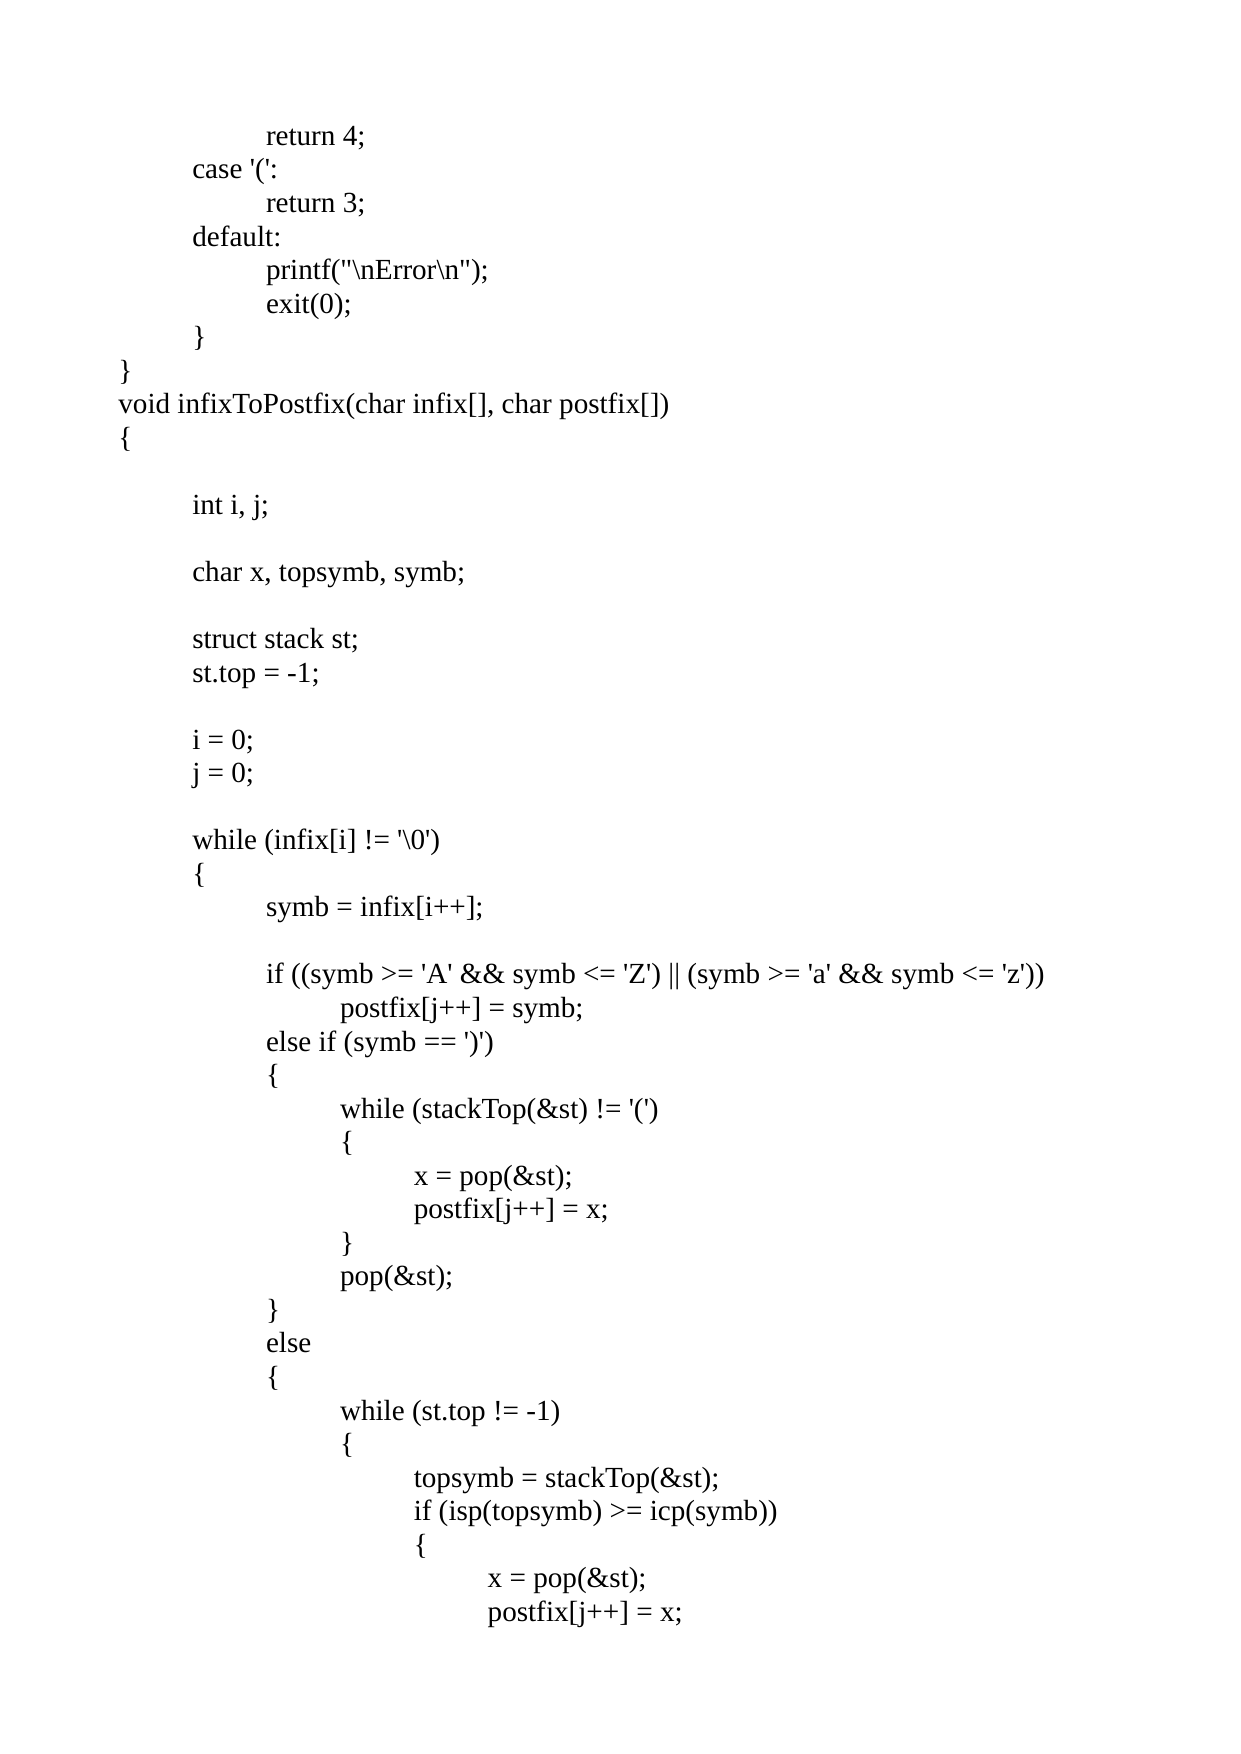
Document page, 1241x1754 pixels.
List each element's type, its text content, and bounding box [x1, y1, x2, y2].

text { [118, 1124, 1122, 1158]
text if (isp(topsymb) >= icp(symb)) [118, 1493, 1122, 1527]
text postfix[j++] = symb; [118, 990, 1122, 1024]
text } [118, 353, 1122, 386]
text while (st.top != -1) [118, 1393, 1122, 1426]
text x = pop(&st); [118, 1560, 1122, 1594]
text postfix[j++] = x; [118, 1594, 1122, 1627]
text j = 0; [118, 755, 1122, 789]
text { [118, 420, 1122, 453]
text printf("\nError\n"); [118, 252, 1122, 286]
text { [118, 1359, 1122, 1393]
text int i, j; [118, 487, 1122, 521]
text } [118, 1292, 1122, 1326]
text void infixToPostfix(char infix[], char postfix[]) [118, 386, 1122, 420]
text x = pop(&st); [118, 1158, 1122, 1191]
text return 3; [118, 185, 1122, 219]
text } [118, 1225, 1122, 1258]
text topsymb = stackTop(&st); [118, 1460, 1122, 1493]
text { [118, 856, 1122, 889]
text return 4; [118, 118, 1122, 152]
text else [118, 1326, 1122, 1359]
text default: [118, 219, 1122, 252]
text { [118, 1426, 1122, 1460]
text if ((symb >= 'A' && symb <= 'Z') || (symb >= 'a' && symb <= 'z')) [118, 957, 1122, 990]
text else if (symb == ')') [118, 1024, 1122, 1057]
text exit(0); [118, 286, 1122, 319]
text while (stackTop(&st) != '(') [118, 1091, 1122, 1124]
text { [118, 1527, 1122, 1560]
text { [118, 1057, 1122, 1091]
text char x, topsymb, symb; [118, 554, 1122, 588]
text symb = infix[i++]; [118, 889, 1122, 923]
text i = 0; [118, 722, 1122, 755]
text st.top = -1; [118, 655, 1122, 688]
text while (infix[i] != '\0') [118, 822, 1122, 856]
text pop(&st); [118, 1258, 1122, 1292]
text postfix[j++] = x; [118, 1191, 1122, 1225]
text } [118, 319, 1122, 353]
text case '(': [118, 152, 1122, 185]
text struct stack st; [118, 621, 1122, 655]
